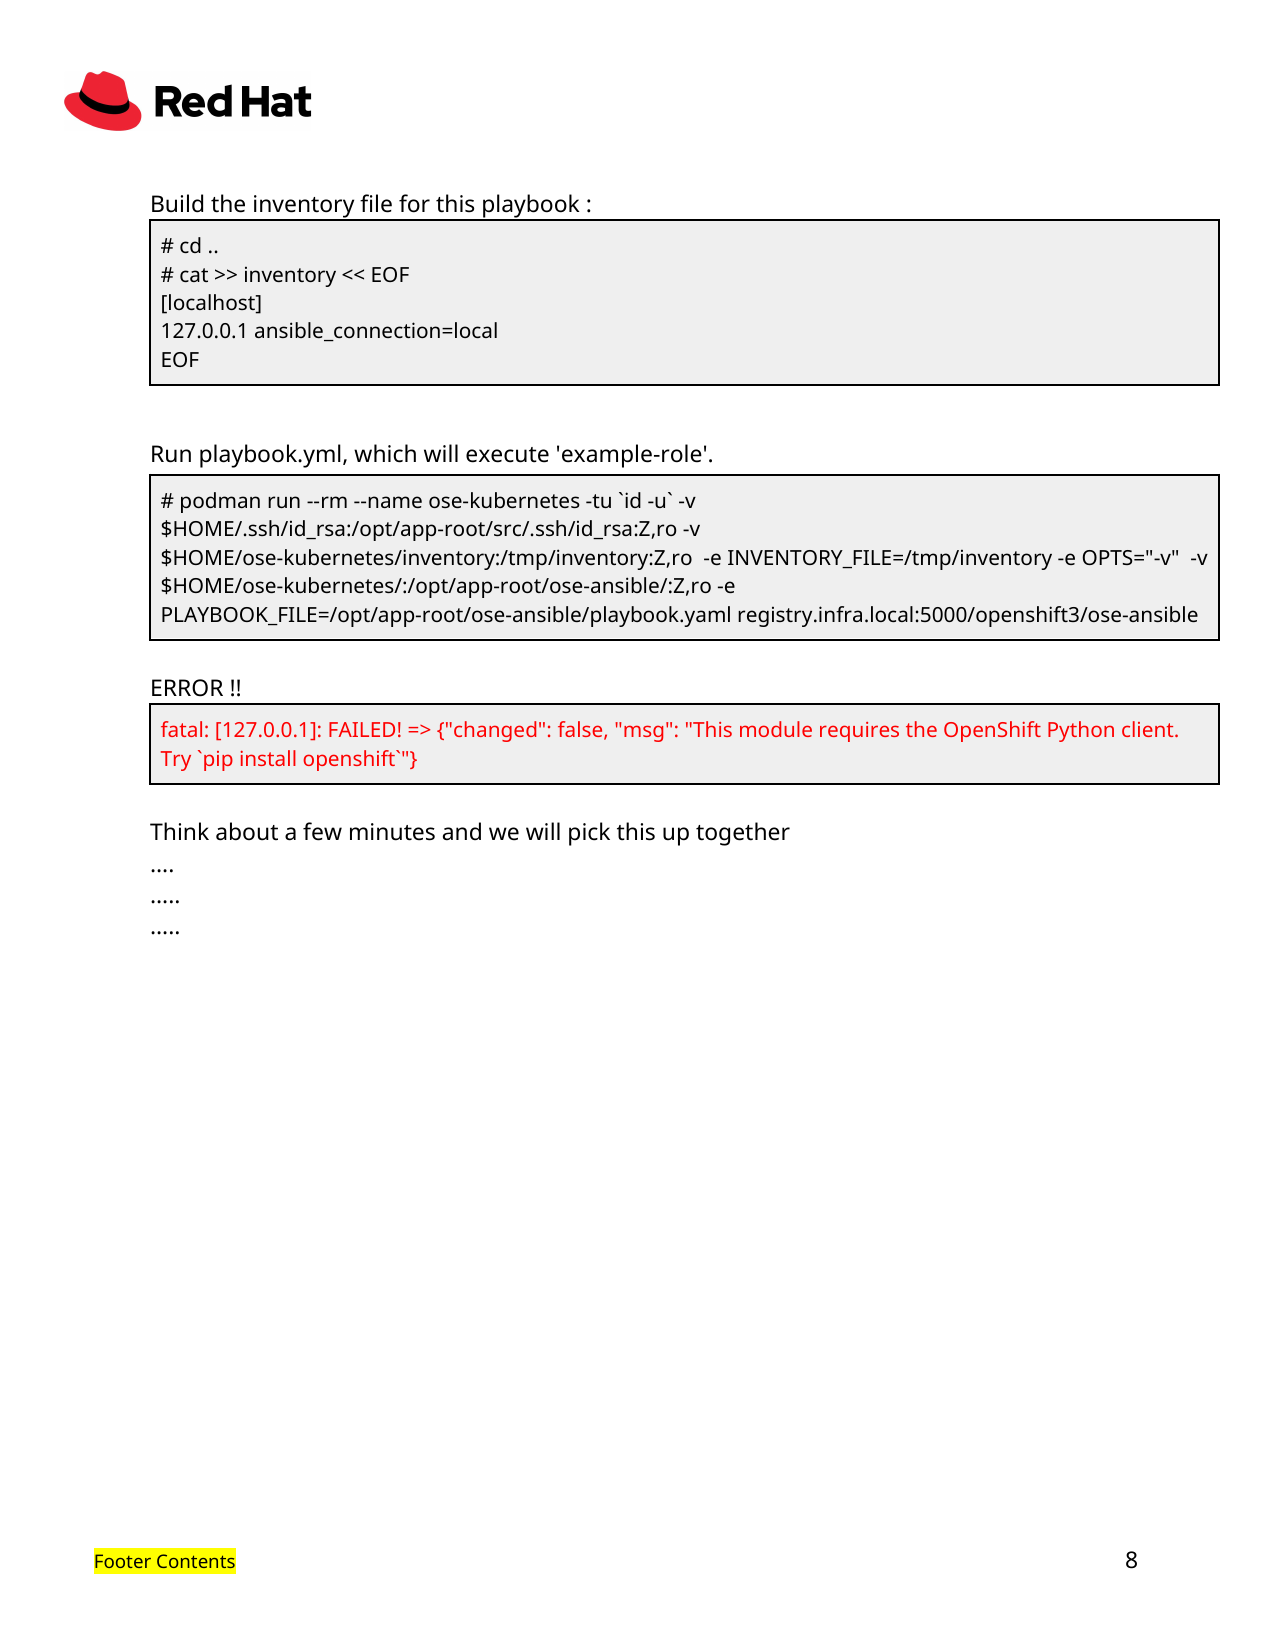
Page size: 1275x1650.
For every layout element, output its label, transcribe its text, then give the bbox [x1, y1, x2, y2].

text Run playbook.yml, which will execute 'example-role'. [150, 438, 1125, 469]
table_header # podman run --rm --name ose-kubernetes -tu `id -u` -v $HOME/.ssh/id_rsa:/opt/app-root/src/.ssh/id_rsa:Z,ro -v $HOME/ose-kubernetes/inventory:/tmp/inventory:Z,ro -e INVENTORY_FILE=/tmp/inventory -e OPTS="-v" -v $HOME/ose-kubernetes/:/opt/app-root/ose-ansible/:Z,ro -e PLAYBOOK_FILE=/opt/app-root/ose-ansible/playbook.yaml registry.infra.local:5000/openshift3/ose-ansible [151, 476, 1218, 638]
text ….. [150, 910, 1125, 941]
text Build the inventory file for this playbook : [150, 187, 1125, 219]
text ….. [150, 879, 1125, 910]
text …. [150, 847, 1125, 879]
text Think about a few minutes and we will pick this up together [150, 816, 1125, 847]
table_header # cd .. # cat >> inventory << EOF [localhost] 127.0.0.1 ansible_connection=local EOF [151, 221, 1218, 384]
picture [64, 71, 312, 131]
table_header fatal: [127.0.0.1]: FAILED! => {"changed": false, "msg": "This module requires the OpenShift Python client. Try `pip install openshift`"} [151, 705, 1218, 783]
text ERROR !! [150, 672, 1125, 703]
